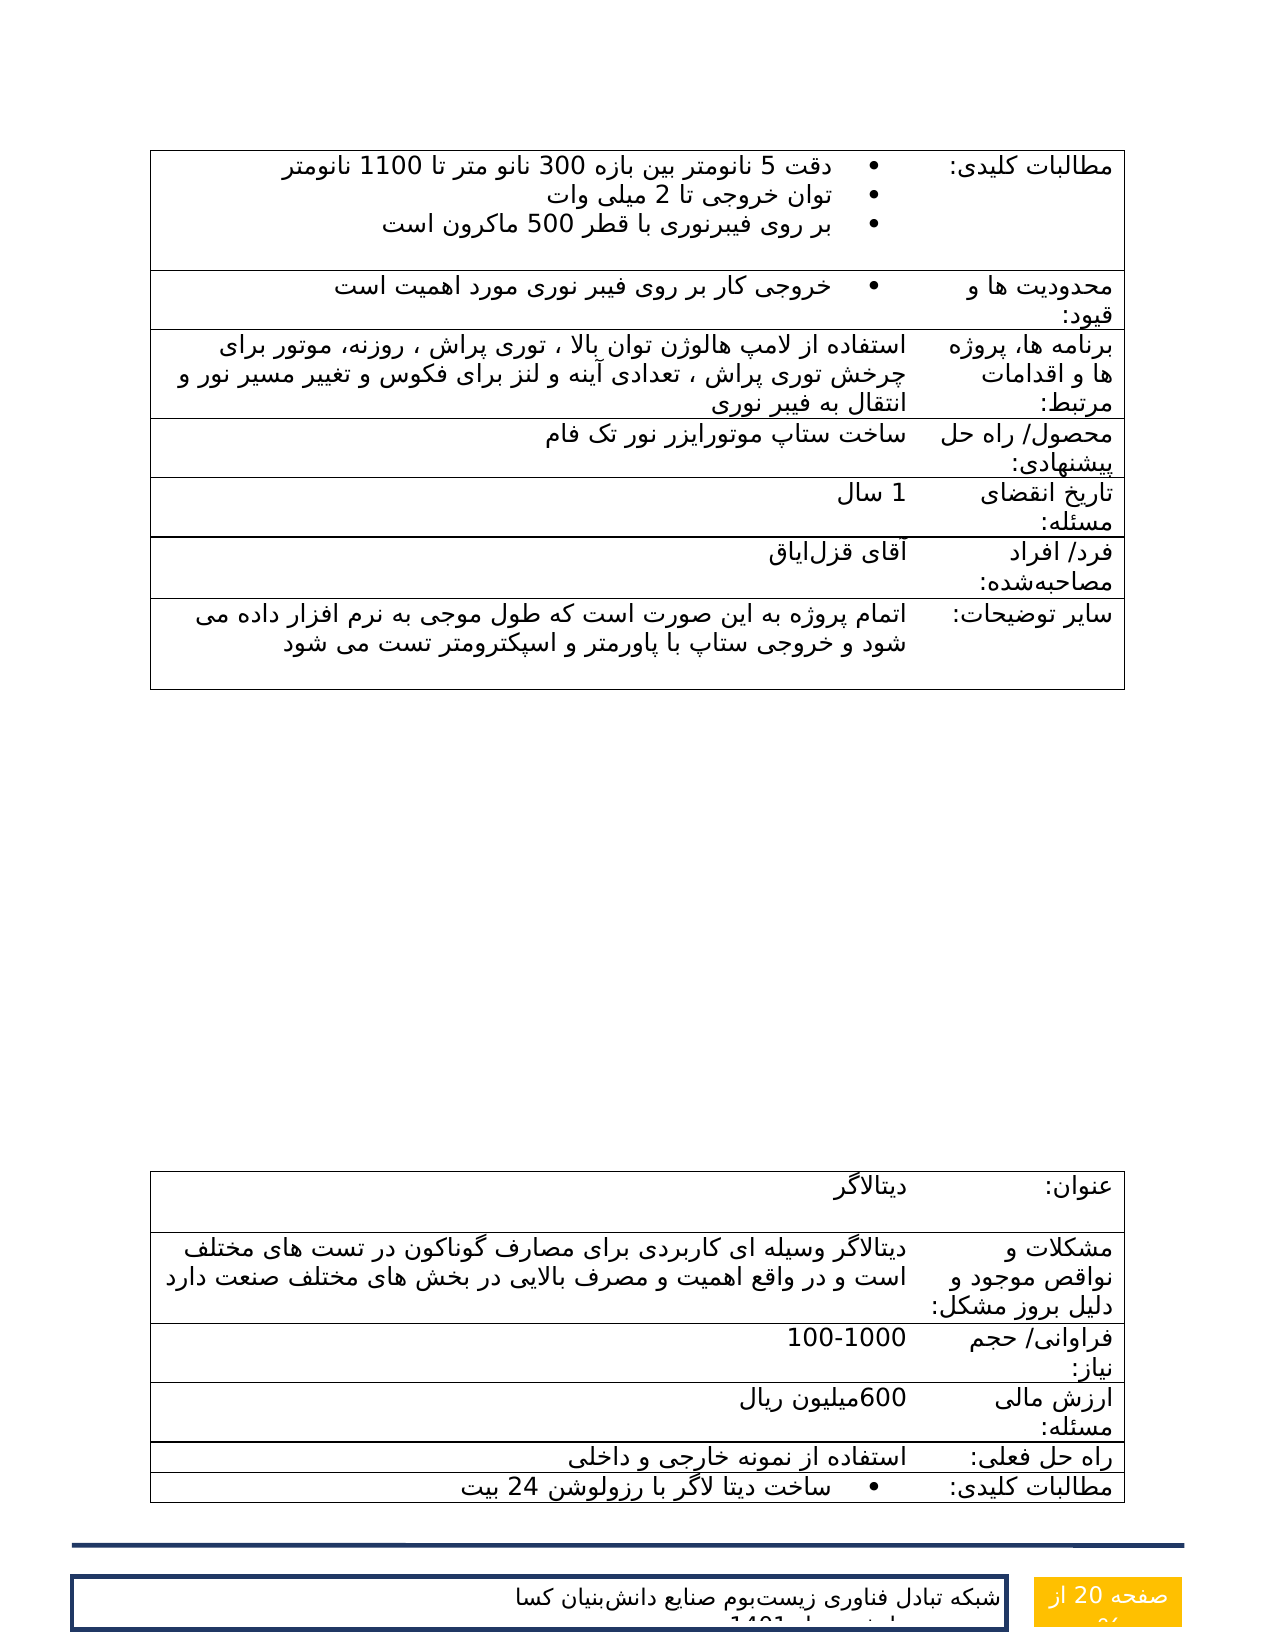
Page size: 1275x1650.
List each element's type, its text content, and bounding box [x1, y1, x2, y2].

table_cell استفاده از نمونه خارجی و داخلی [151, 1443, 918, 1472]
table_cell دیتالاگر وسیله ای کاربردی برای مصارف گوناکون در تست های مختلف است و در واقع اهمیت و مصرف بالایی در بخش های مختلف صنعت دارد [151, 1233, 918, 1323]
table_header دیتالاگر [151, 1172, 918, 1232]
table_cell 600میلیون ریال [151, 1383, 918, 1441]
table_cell خروجی کار بر روی فیبر نوری مورد اهمیت است [151, 271, 918, 329]
table_cell 100-1000 [151, 1324, 918, 1382]
table_cell مشکلات و نواقص موجود و دلیل بروز مشکل: [918, 1233, 1124, 1323]
table_cell محدودیت ها و قیود: [918, 271, 1124, 329]
table_cell آقای قزل‌‌ایاق [151, 538, 918, 598]
table_cell فراوانی/ حجم نیاز: [918, 1324, 1124, 1382]
table_cell مطالبات کلیدی: [918, 1473, 1124, 1502]
table_cell راه حل فعلی: [918, 1443, 1124, 1472]
table_cell سایر توضیحات: [918, 599, 1124, 688]
table_cell برنامه ها، پروژه ها و اقدامات مرتبط: [918, 330, 1124, 418]
table_cell دقت 5 نانومتر بین بازه 300 نانو متر تا 1100 نانومتر توان خروجی تا 2 میلی وات بر روی فیبرنوری با قطر 500 ماکرون است [151, 151, 918, 270]
table_cell محصول/ راه حل پیشنهادی: [918, 419, 1124, 477]
table_cell ارزش مالی مسئله: [918, 1383, 1124, 1441]
table_cell ساخت دیتا لاگر با رزولوشن 24 بیت نمونه برداری حداقل 100 کیلو نمونه بر ثانیه دارای 8 کانال حافظه ذخیره سازی اطلاعات تا 3 ماه دارای نرم افزار برای مشاهده و رسم اطلاعات محدوده جریان و ولتاژ تا 200 ولت و 100 آمپر دارای سوییچ داخلی برای تغییر رنج [151, 1473, 918, 1502]
table_cell فرد/ افراد مصاحبه‌شده: [918, 538, 1124, 598]
table_cell ساخت ستاپ موتورایزر نور تک فام [151, 419, 918, 477]
table_cell تاریخ انقضای مسئله: [918, 478, 1124, 536]
table_cell استفاده از لامپ هالوژن توان بالا ، توری پراش ، روزنه، موتور برای چرخش توری پراش ، تعدادی آینه و لنز برای فکوس و تغییر مسیر نور و انتقال به فیبر نوری [151, 330, 918, 418]
table_cell اتمام پروژه به این صورت است که طول موجی به نرم افزار داده می شود و خروجی ستاپ با پاورمتر و اسپکترومتر تست می شود [151, 599, 918, 688]
table_header عنوان: [918, 1172, 1124, 1232]
table_cell مطالبات کلیدی: [918, 151, 1124, 270]
table_cell 1 سال [151, 478, 918, 536]
